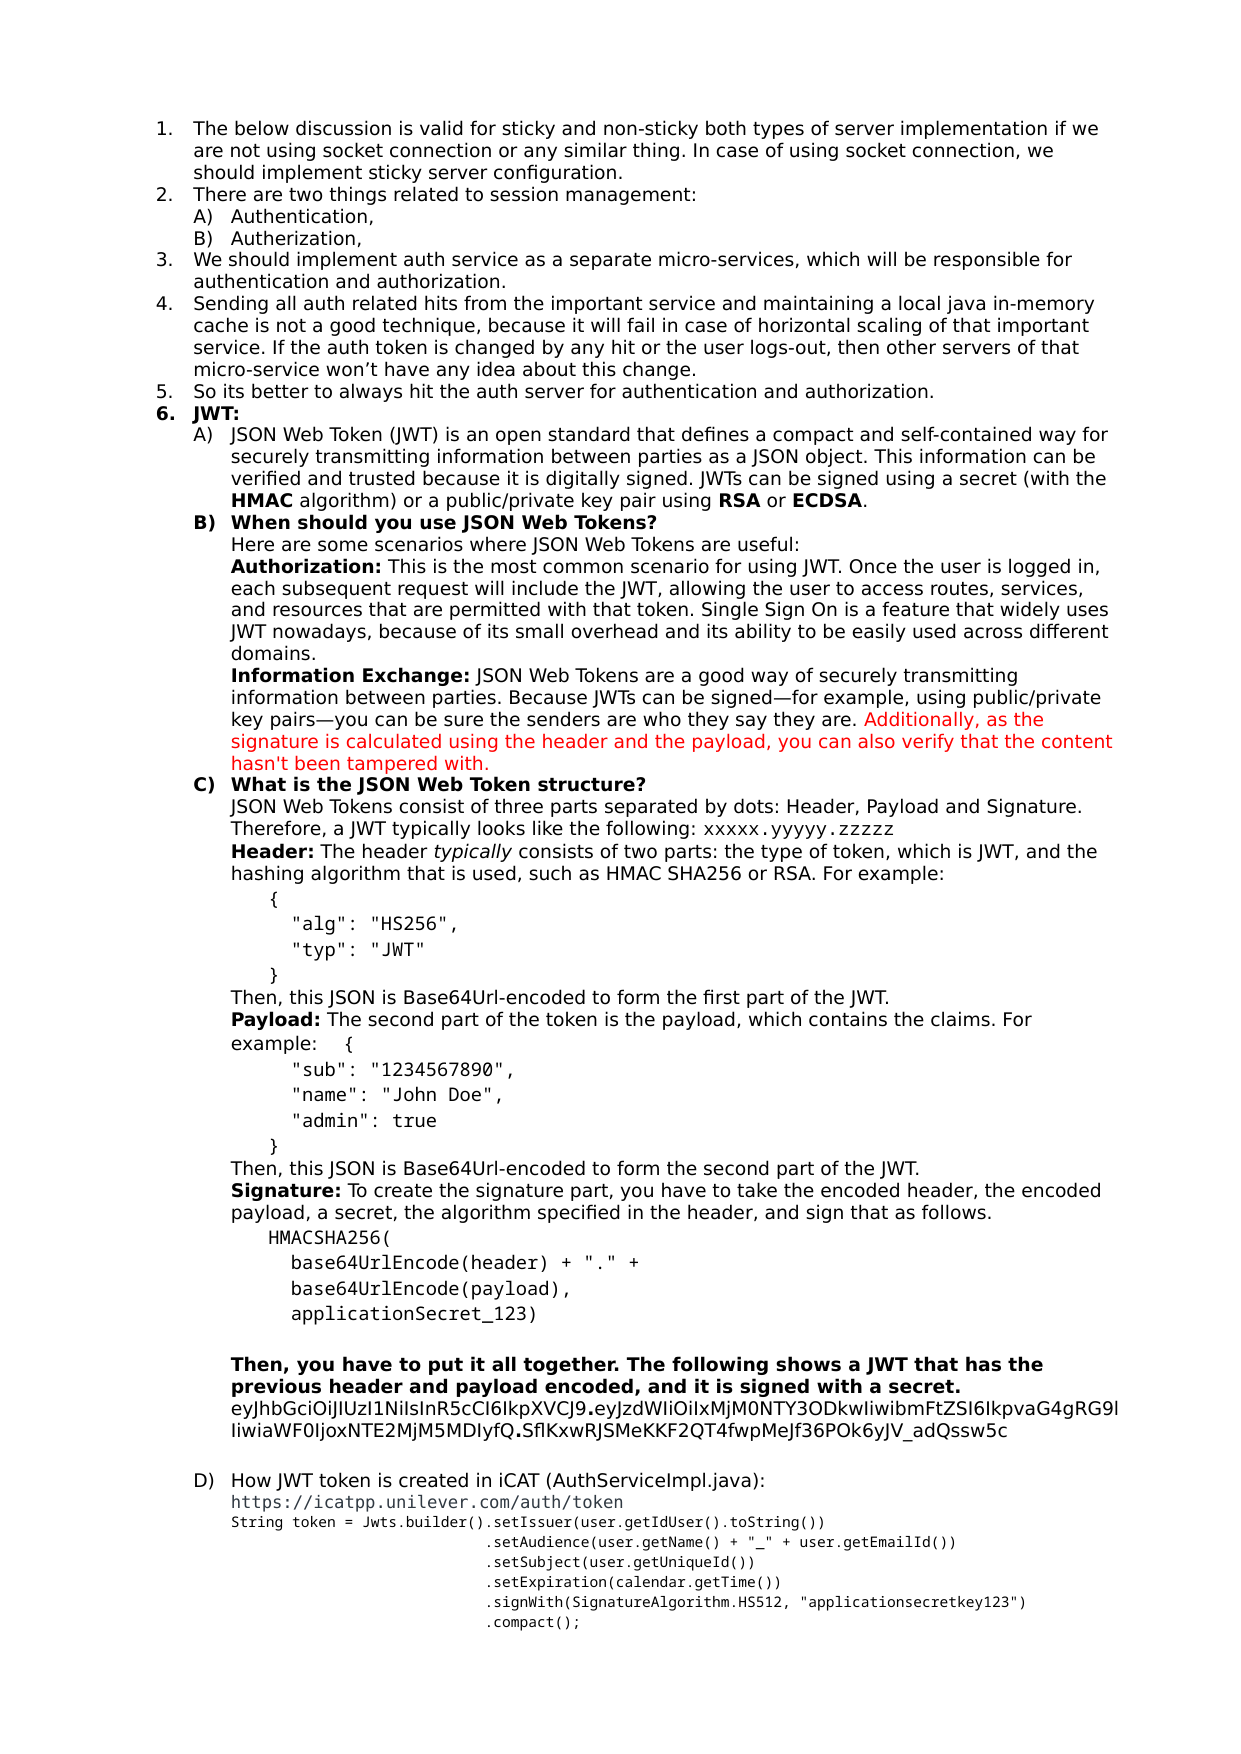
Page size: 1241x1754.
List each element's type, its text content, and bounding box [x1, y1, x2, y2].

list Authentication, [193, 206, 1122, 227]
list .compact(); [193, 1612, 1122, 1631]
list Therefore, a JWT typically looks like the following: xxxxx.yyyyy.zzzzz [193, 818, 1122, 841]
list Signature: To create the signature part, you have to take the encoded header, the encoded payload, a secret, the algorithm specified in the header, and sign that as follows. [193, 1180, 1122, 1224]
list There are two things related to session management: [156, 184, 1122, 206]
list JSON Web Token (JWT) is an open standard that defines a compact and self-contained way for securely transmitting information between parties as a JSON object. This information can be verified and trusted because it is digitally signed. JWTs can be signed using a secret (with the HMAC algorithm) or a public/private key pair using RSA or ECDSA. [193, 424, 1122, 512]
list base64UrlEncode(payload), [231, 1275, 1122, 1301]
list Then, this JSON is Base64Url-encoded to form the second part of the JWT. [193, 1158, 1122, 1180]
list .setAudience(user.getName() + "_" + user.getEmailId()) [193, 1532, 1122, 1552]
list Sending all auth related hits from the important service and maintaining a local java in-memory cache is not a good technique, because it will fail in case of horizontal scaling of that important service. If the auth token is changed by any hit or the user logs-out, then other servers of that micro-service won’t have any idea about this change. [156, 293, 1122, 381]
list .setExpiration(calendar.getTime()) [193, 1572, 1122, 1592]
list Then, you have to put it all together. The following shows a JWT that has the previous header and payload encoded, and it is signed with a secret. [193, 1354, 1122, 1398]
list "sub": "1234567890", [231, 1056, 1122, 1082]
list Payload: The second part of the token is the payload, which contains the claims. For example: { [193, 1009, 1122, 1056]
list We should implement auth service as a separate micro-services, which will be responsible for authentication and authorization. [156, 249, 1122, 293]
list .setSubject(user.getUniqueId()) [193, 1552, 1122, 1572]
list Here are some scenarios where JSON Web Tokens are useful: [193, 534, 1122, 556]
list .signWith(SignatureAlgorithm.HS512, "applicationsecretkey123") [193, 1592, 1122, 1612]
list base64UrlEncode(header) + "." + [231, 1249, 1122, 1275]
list "alg": "HS256", [231, 910, 1122, 936]
list How JWT token is created in iCAT (AuthServiceImpl.java): [193, 1470, 1122, 1492]
list What is the JSON Web Token structure? [193, 774, 1122, 796]
list } [231, 1133, 1122, 1158]
list JWT: [156, 402, 1122, 424]
list HMACSHA256( [231, 1224, 1122, 1249]
list "typ": "JWT" [231, 936, 1122, 961]
list Autherization, [193, 227, 1122, 249]
list Authorization: This is the most common scenario for using JWT. Once the user is logged in, each subsequent request will include the JWT, allowing the user to access routes, services, and resources that are permitted with that token. Single Sign On is a feature that widely uses JWT nowadays, because of its small overhead and its ability to be easily used across different domains. [193, 556, 1122, 665]
list Information Exchange: JSON Web Tokens are a good way of securely transmitting information between parties. Because JWTs can be signed—for example, using public/private key pairs—you can be sure the senders are who they say they are. Additionally, as the signature is calculated using the header and the payload, you can also verify that the content hasn't been tampered with. [193, 665, 1122, 774]
list The below discussion is valid for sticky and non-sticky both types of server implementation if we are not using socket connection or any similar thing. In case of using socket connection, we should implement sticky server configuration. [156, 118, 1122, 184]
list "name": "John Doe", [231, 1082, 1122, 1107]
list Header: The header typically consists of two parts: the type of token, which is JWT, and the hashing algorithm that is used, such as HMAC SHA256 or RSA. For example: [193, 841, 1122, 885]
list String token = Jwts.builder().setIssuer(user.getIdUser().toString()) [193, 1512, 1122, 1532]
list So its better to always hit the auth server for authentication and authorization. [156, 381, 1122, 402]
list eyJhbGciOiJIUzI1NiIsInR5cCI6IkpXVCJ9.eyJzdWIiOiIxMjM0NTY3ODkwIiwibmFtZSI6IkpvaG4gRG9lIiwiaWF0IjoxNTE2MjM5MDIyfQ.SflKxwRJSMeKKF2QT4fwpMeJf36POk6yJV_adQssw5c [193, 1398, 1122, 1442]
list applicationSecret_123) [231, 1301, 1122, 1326]
list https://icatpp.unilever.com/auth/token [193, 1492, 1122, 1512]
list "admin": true [231, 1107, 1122, 1133]
list JSON Web Tokens consist of three parts separated by dots: Header, Payload and Signature. [193, 796, 1122, 818]
list { [231, 885, 1122, 910]
list When should you use JSON Web Tokens? [193, 512, 1122, 534]
list Then, this JSON is Base64Url-encoded to form the first part of the JWT. [193, 987, 1122, 1009]
list } [231, 961, 1122, 987]
